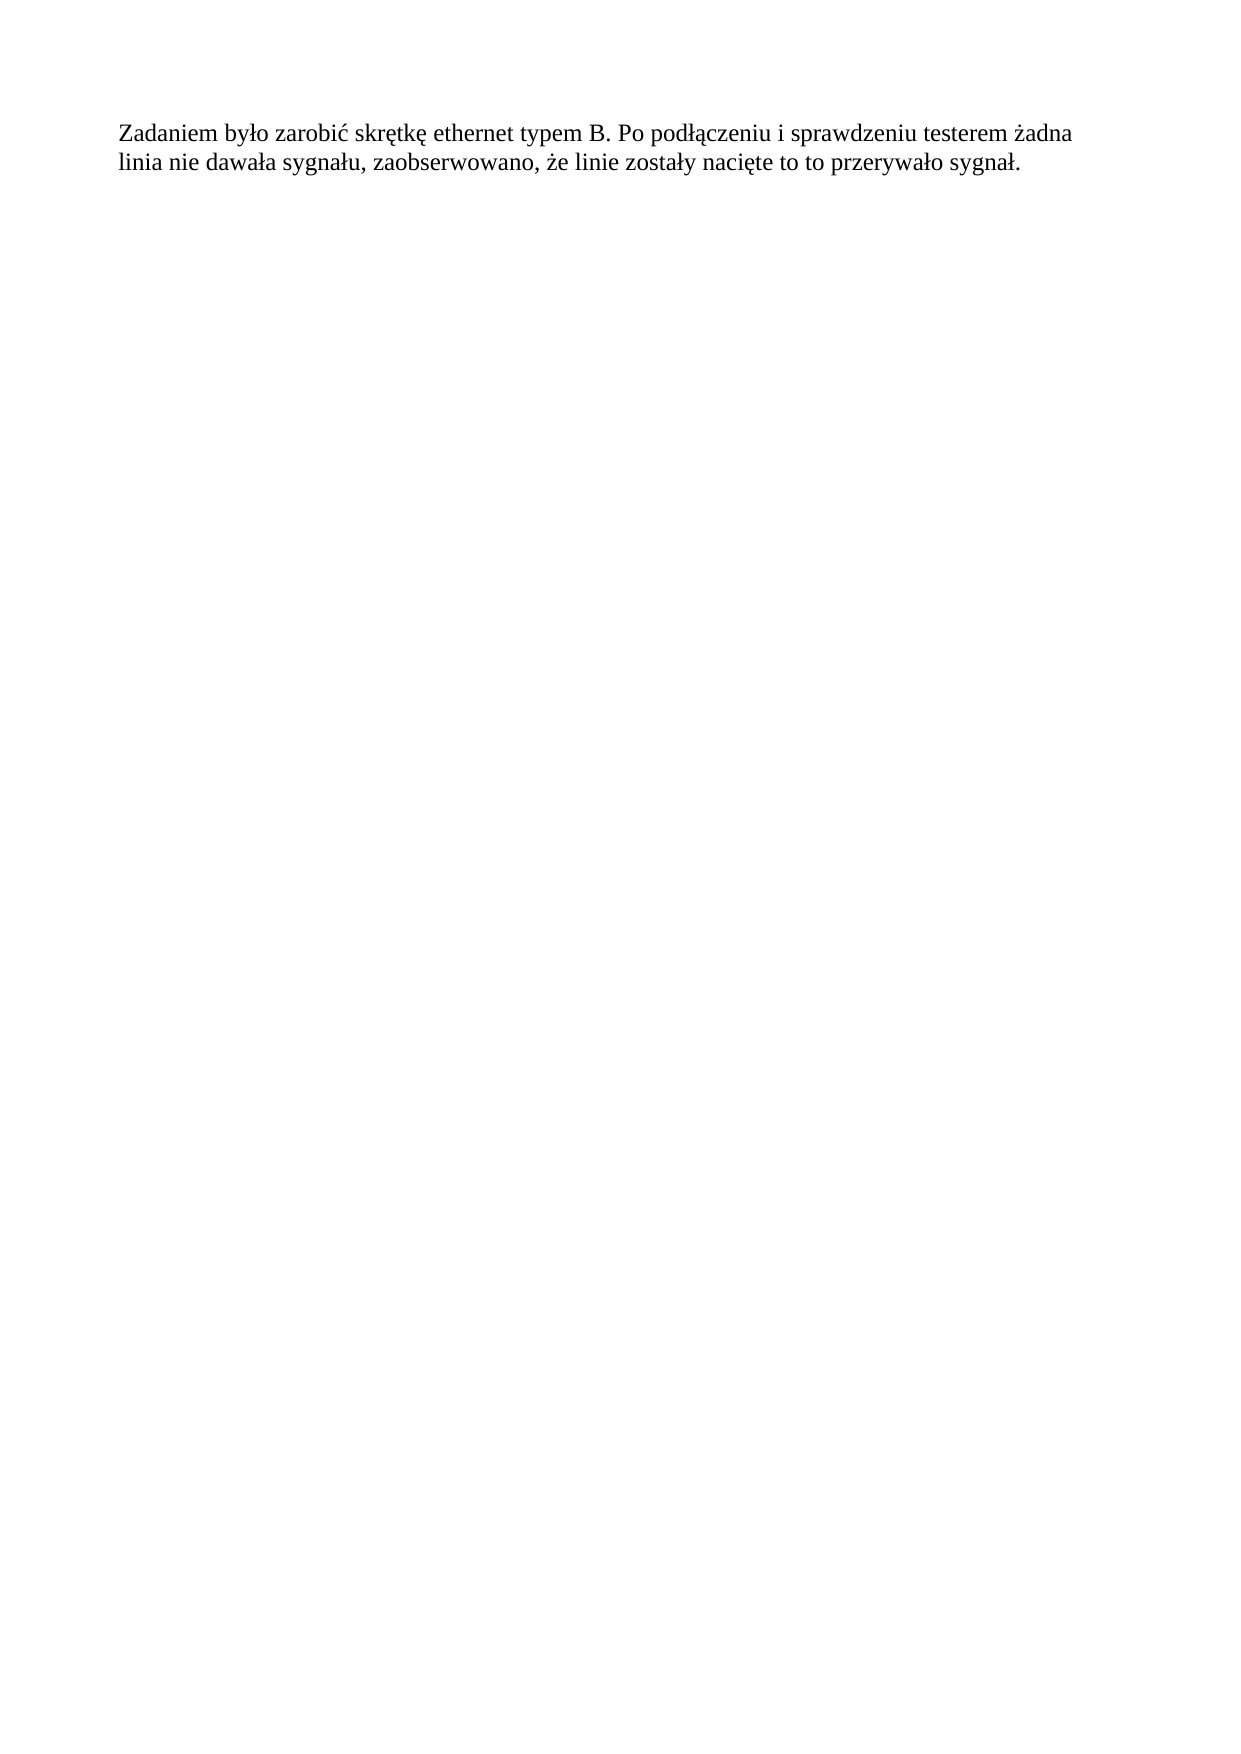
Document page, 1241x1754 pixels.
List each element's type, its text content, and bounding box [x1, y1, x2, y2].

text Zadaniem było zarobić skrętkę ethernet typem B. Po podłączeniu i sprawdzeniu testerem żadna linia nie dawała sygnału, zaobserwowano, że linie zostały nacięte to to przerywało sygnał. [118, 118, 1122, 176]
